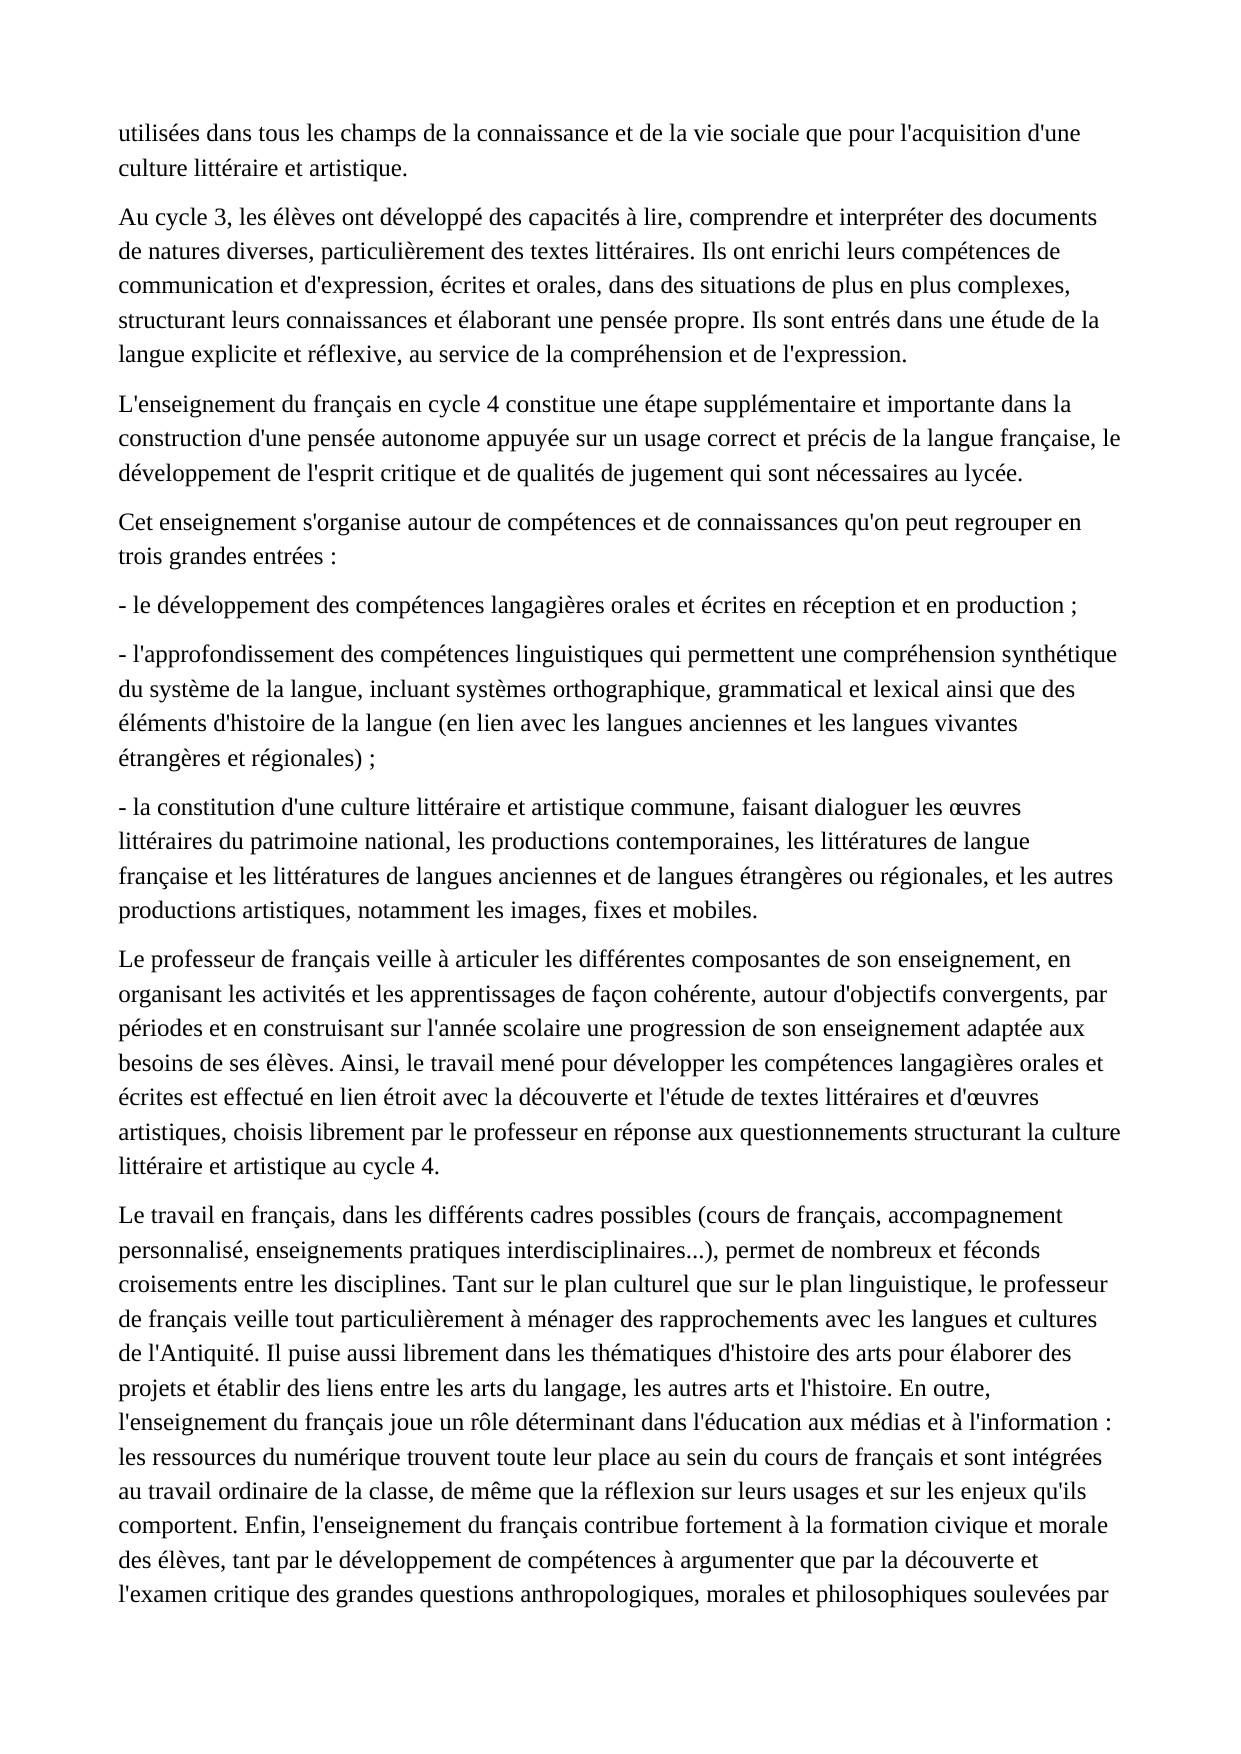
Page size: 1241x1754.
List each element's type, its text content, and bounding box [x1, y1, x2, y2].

text Le travail en français, dans les différents cadres possibles (cours de français, accompagnement personnalisé, enseignements pratiques interdisciplinaires...), permet de nombreux et féconds croisements entre les disciplines. Tant sur le plan culturel que sur le plan linguistique, le professeur de français veille tout particulièrement à ménager des rapprochements avec les langues et cultures de l'Antiquité. Il puise aussi librement dans les thématiques d'histoire des arts pour élaborer des projets et établir des liens entre les arts du langage, les autres arts et l'histoire. En outre, l'enseignement du français joue un rôle déterminant dans l'éducation aux médias et à l'information : les ressources du numérique trouvent toute leur place au sein du cours de français et sont intégrées au travail ordinaire de la classe, de même que la réflexion sur leurs usages et sur les enjeux qu'ils comportent. Enfin, l'enseignement du français contribue fortement à la formation civique et morale des élèves, tant par le développement de compétences à argumenter que par la découverte et l'examen critique des grandes questions anthropologiques, morales et philosophiques soulevées par [118, 1200, 1122, 1608]
text Au cycle 3, les élèves ont développé des capacités à lire, comprendre et interpréter des documents de natures diverses, particulièrement des textes littéraires. Ils ont enrichi leurs compétences de communication et d'expression, écrites et orales, dans des situations de plus en plus complexes, structurant leurs connaissances et élaborant une pensée propre. Ils sont entrés dans une étude de la langue explicite et réflexive, au service de la compréhension et de l'expression. [118, 202, 1122, 368]
text - la constitution d'une culture littéraire et artistique commune, faisant dialoguer les œuvres littéraires du patrimoine national, les productions contemporaines, les littératures de langue française et les littératures de langues anciennes et de langues étrangères ou régionales, et les autres productions artistiques, notamment les images, fixes et mobiles. [118, 792, 1122, 924]
text L'enseignement du français en cycle 4 constitue une étape supplémentaire et importante dans la construction d'une pensée autonome appuyée sur un usage correct et précis de la langue française, le développement de l'esprit critique et de qualités de jugement qui sont nécessaires au lycée. [118, 389, 1122, 486]
text utilisées dans tous les champs de la connaissance et de la vie sociale que pour l'acquisition d'une culture littéraire et artistique. [118, 118, 1122, 181]
text - le développement des compétences langagières orales et écrites en réception et en production ; [118, 590, 1122, 619]
text Cet enseignement s'organise autour de compétences et de connaissances qu'on peut regrouper en trois grandes entrées : [118, 507, 1122, 570]
text - l'approfondissement des compétences linguistiques qui permettent une compréhension synthétique du système de la langue, incluant systèmes orthographique, grammatical et lexical ainsi que des éléments d'histoire de la langue (en lien avec les langues anciennes et les langues vivantes étrangères et régionales) ; [118, 639, 1122, 771]
text Le professeur de français veille à articuler les différentes composantes de son enseignement, en organisant les activités et les apprentissages de façon cohérente, autour d'objectifs convergents, par périodes et en construisant sur l'année scolaire une progression de son enseignement adaptée aux besoins de ses élèves. Ainsi, le travail mené pour développer les compétences langagières orales et écrites est effectué en lien étroit avec la découverte et l'étude de textes littéraires et d'œuvres artistiques, choisis librement par le professeur en réponse aux questionnements structurant la culture littéraire et artistique au cycle 4. [118, 944, 1122, 1180]
